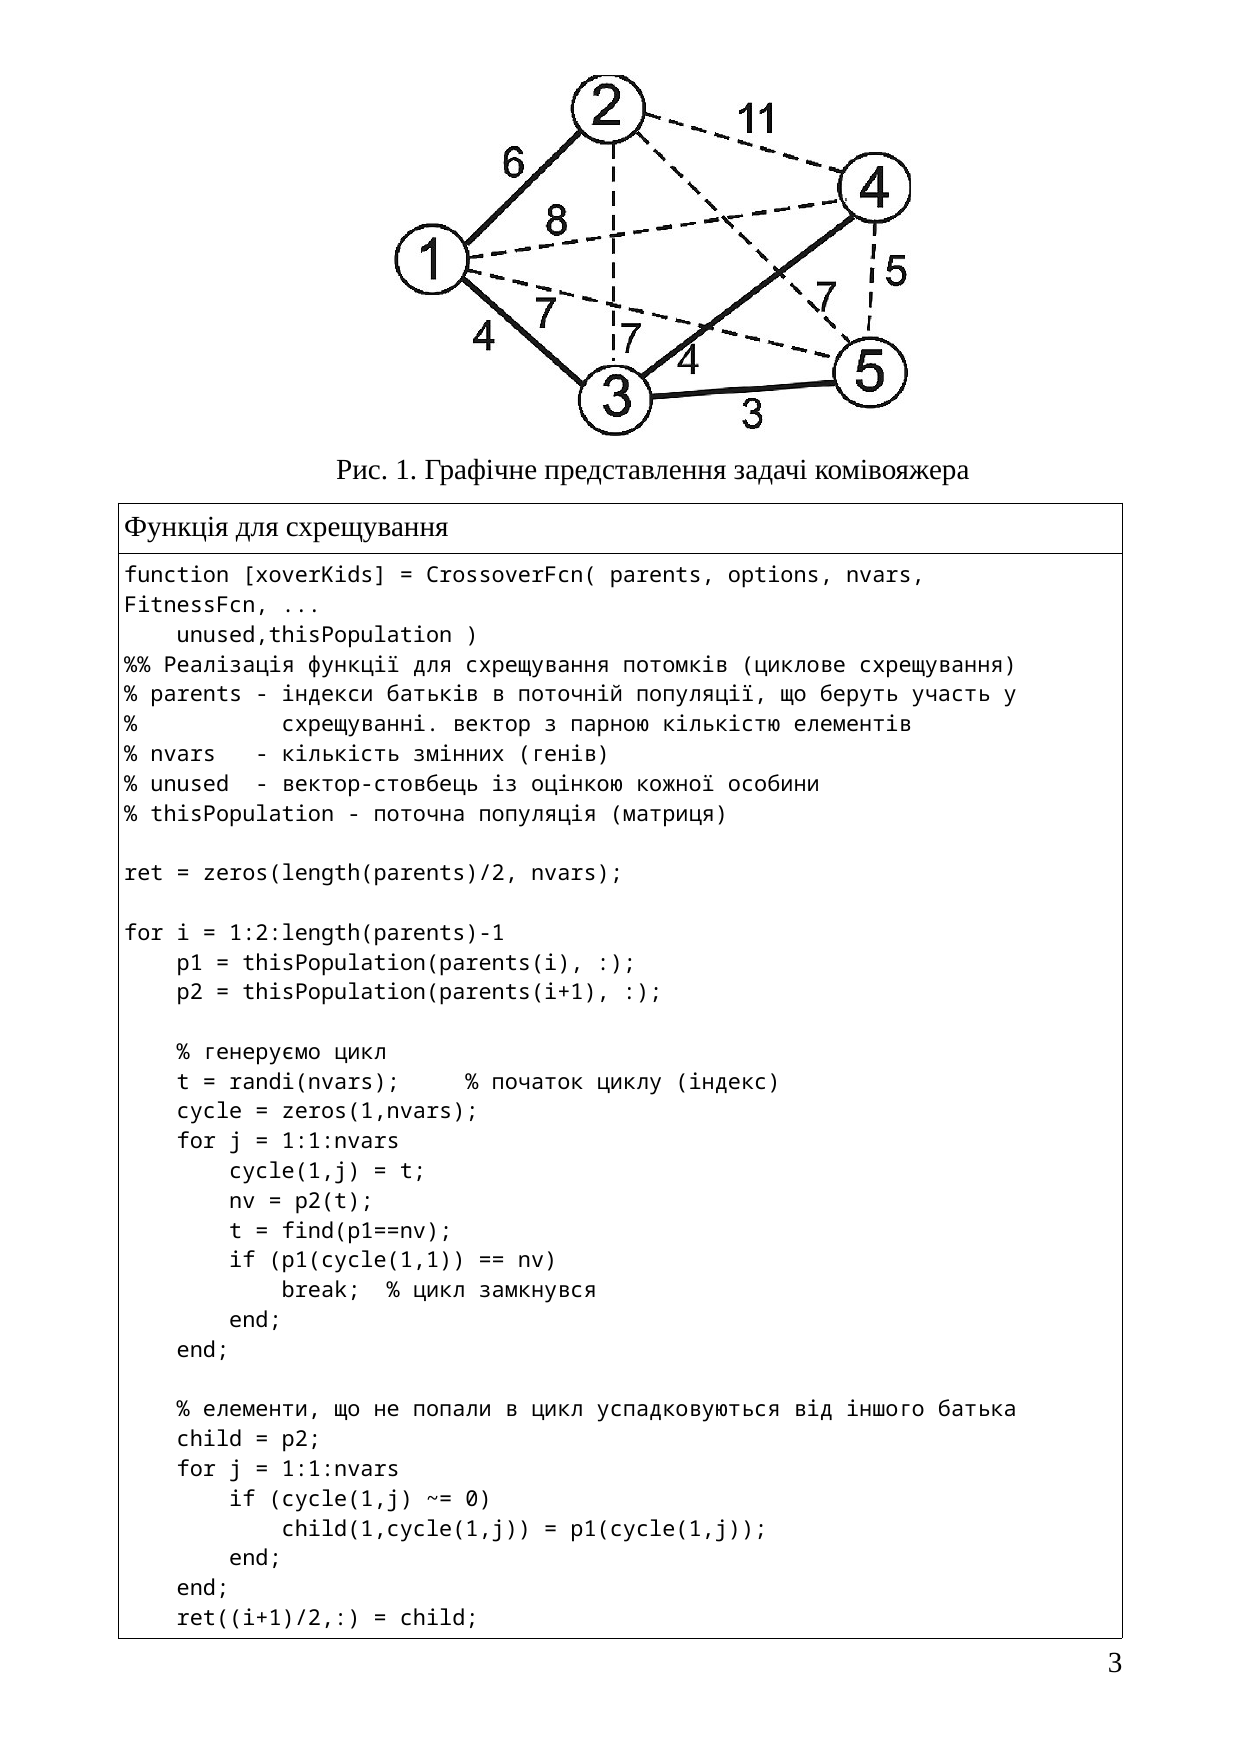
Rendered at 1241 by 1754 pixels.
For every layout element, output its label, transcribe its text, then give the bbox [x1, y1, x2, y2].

table_header Функція для схрещування [119, 504, 1122, 553]
table_cell function [xoverKids] = CrossoverFcn( parents, options, nvars, FitnessFcn, ... unused,thisPopulation ) %% Реалізація функції для схрещування потомків (циклове схрещування) % parents - індекси батьків в поточній популяції, що беруть участь у % схрещуванні. вектор з парною кількістю елементів % nvars - кількість змінних (генів) % unused - вектор-стовбець із оцінкою кожної особини % thisPopulation - поточна популяція (матриця) ret = zeros(length(parents)/2, nvars); for i = 1:2:length(parents)-1 p1 = thisPopulation(parents(i), :); p2 = thisPopulation(parents(i+1), :); % генеруємо цикл t = randi(nvars); % початок циклу (індекс) cycle = zeros(1,nvars); for j = 1:1:nvars cycle(1,j) = t; nv = p2(t); t = find(p1==nv); if (p1(cycle(1,1)) == nv) break; % цикл замкнувся end; end; % елементи, що не попали в цикл успадковуються від іншого батька child = p2; for j = 1:1:nvars if (cycle(1,j) ~= 0) child(1,cycle(1,j)) = p1(cycle(1,j)); end; end; ret((i+1)/2,:) = child; [119, 554, 1122, 1637]
text Рис. 1. Графічне представлення задачі комівояжера [118, 452, 1122, 486]
